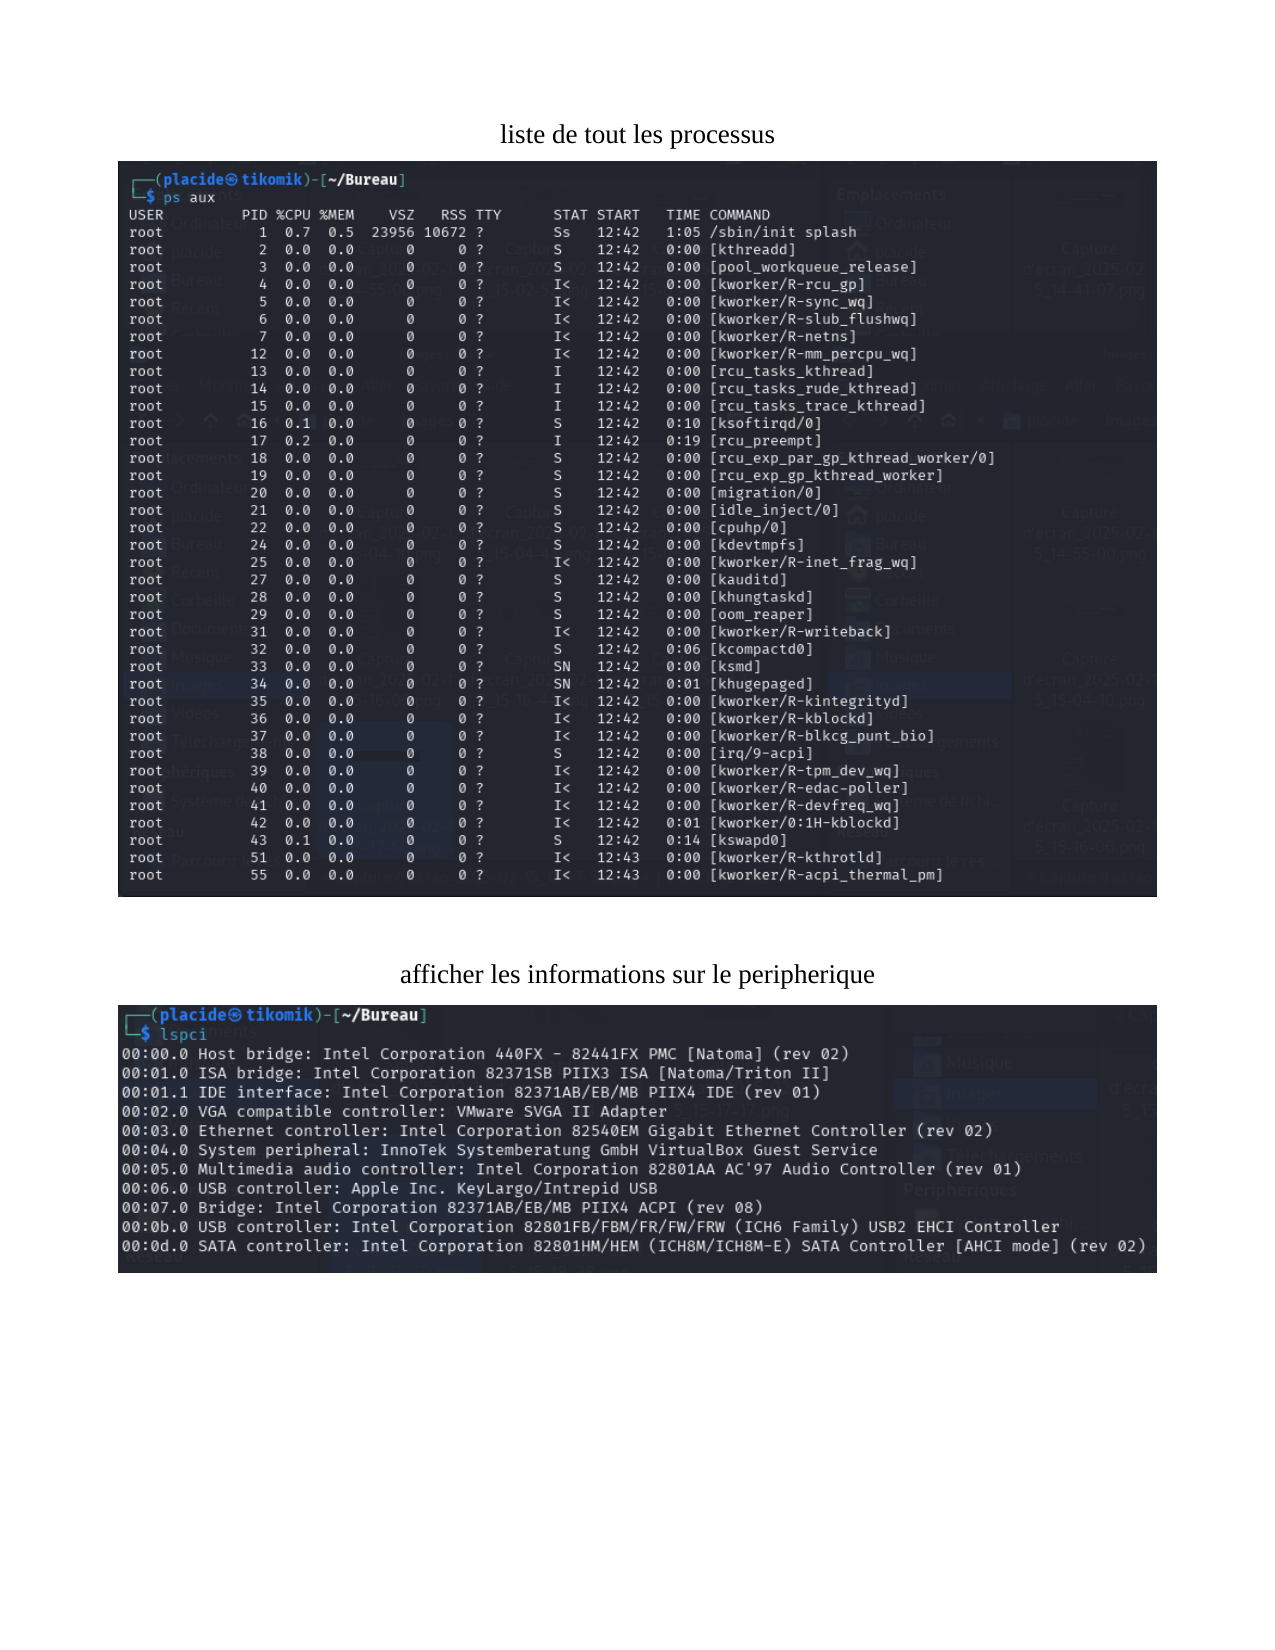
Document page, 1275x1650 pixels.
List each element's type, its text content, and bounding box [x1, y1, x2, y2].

text afficher les informations sur le peripherique [118, 958, 1157, 990]
text liste de tout les processus [118, 118, 1157, 149]
picture [118, 1005, 1157, 1273]
picture [118, 161, 1157, 897]
